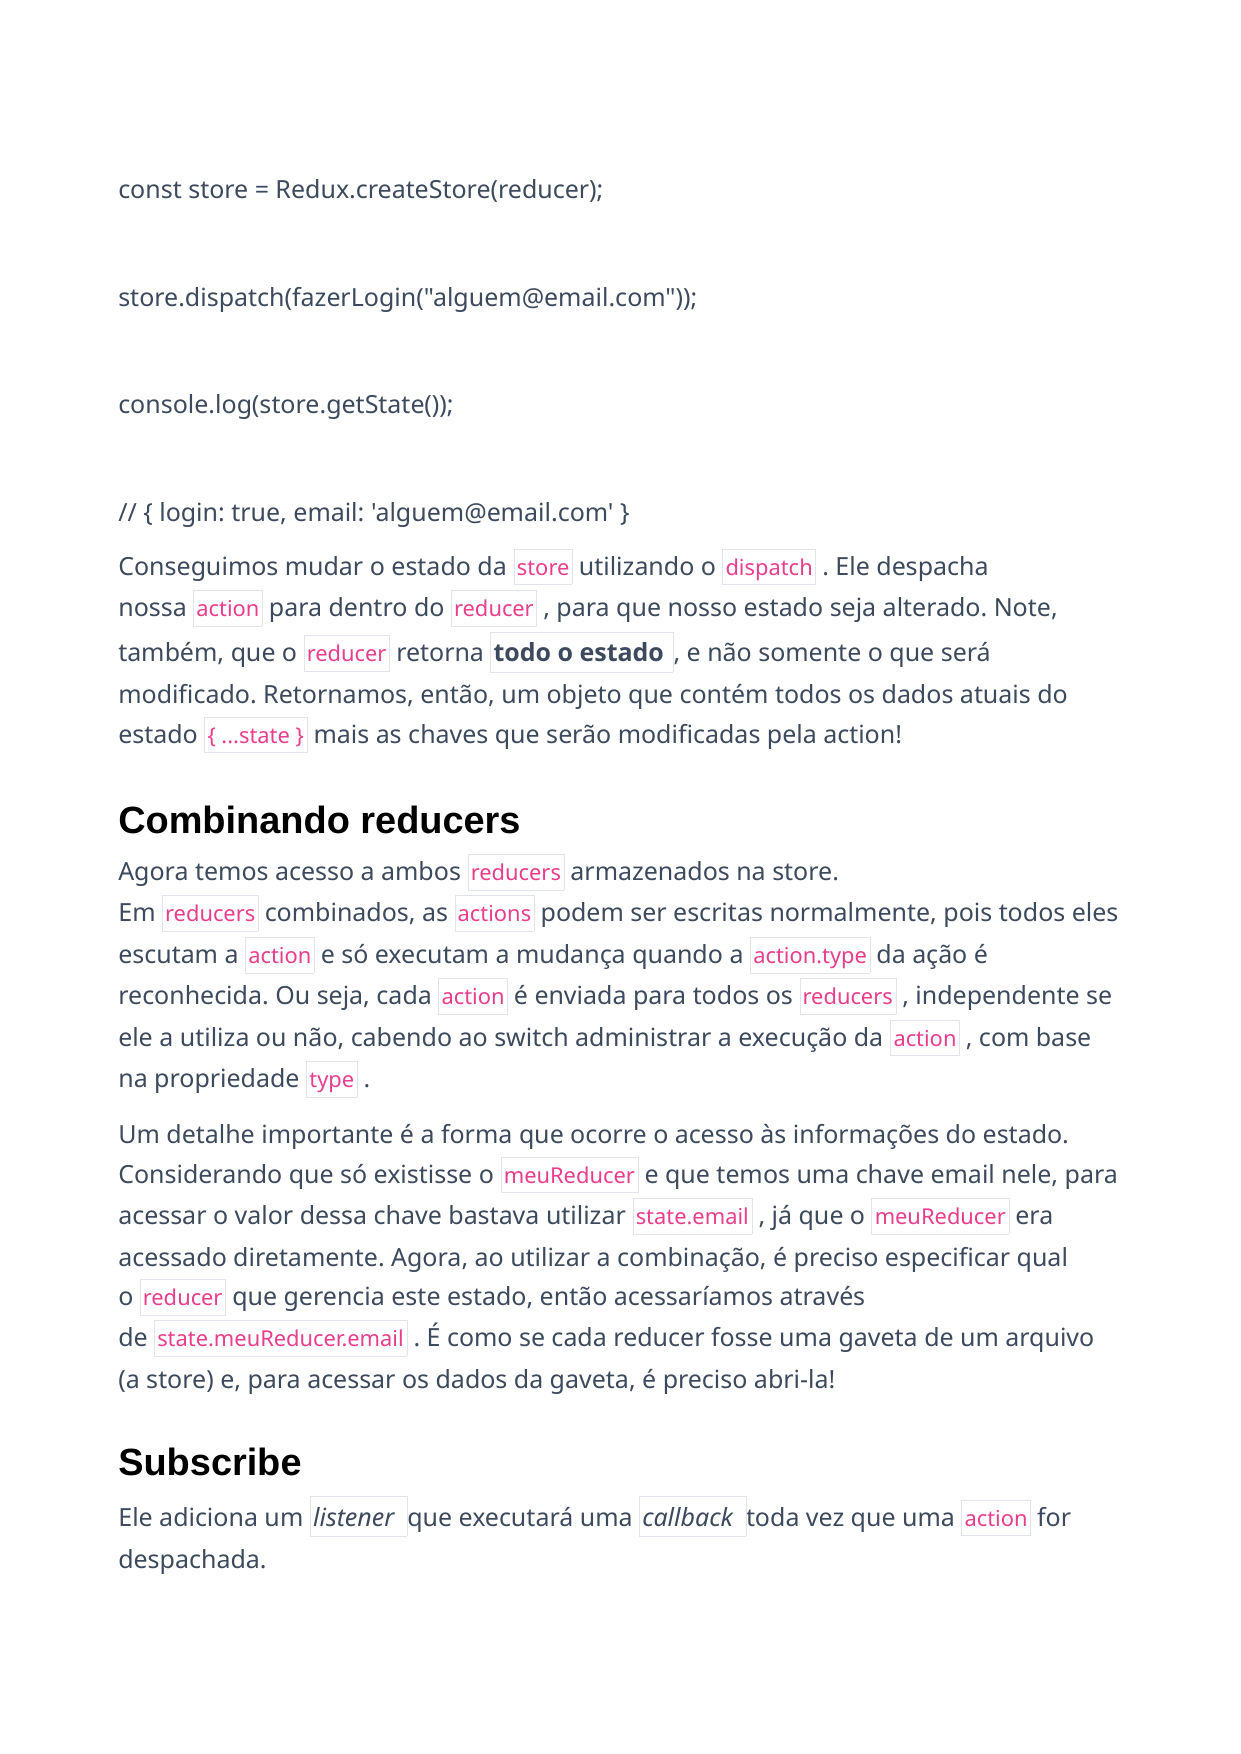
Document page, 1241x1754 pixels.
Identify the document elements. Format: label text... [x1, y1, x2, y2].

text Agora temos acesso a ambos reducers armazenados na store. Em reducers combinados, as actions podem ser escritas normalmente, pois todos eles escutam a action e só executam a mudança quando a action.type da ação é reconhecida. Ou seja, cada action é enviada para todos os reducers , independente se ele a utiliza ou não, cabendo ao switch administrar a execução da action , com base na propriedade type . [118, 853, 1122, 1097]
subtitle Combinando reducers [118, 797, 1122, 841]
subtitle Subscribe [118, 1440, 1122, 1484]
text Ele adiciona um listener que executará uma callback toda vez que uma action for despachada. [118, 1496, 1122, 1576]
text console.log(store.getState()); [118, 387, 1122, 421]
text // { login: true, email: 'alguem@email.com' } [118, 494, 1122, 528]
text Um detalhe importante é a forma que ocorre o acesso às informações do estado. Considerando que só existisse o meuReducer e que temos uma chave email nele, para acessar o valor dessa chave bastava utilizar state.email , já que o meuReducer era acessado diretamente. Agora, ao utilizar a combinação, é preciso especificar qual o reducer que gerencia este estado, então acessaríamos através de state.meuReducer.email . É como se cada reducer fosse uma gaveta de um arquivo (a store) e, para acessar os dados da gaveta, é preciso abri-la! [118, 1117, 1122, 1395]
text const store = Redux.createStore(reducer); [118, 172, 1122, 206]
text Conseguimos mudar o estado da store utilizando o dispatch . Ele despacha nossa action para dentro do reducer , para que nosso estado seja alterado. Note, também, que o reducer retorna todo o estado , e não somente o que será modificado. Retornamos, então, um objeto que contém todos os dados atuais do estado { ...state } mais as chaves que serão modificadas pela action! [118, 548, 1122, 752]
text store.dispatch(fazerLogin("alguem@email.com")); [118, 279, 1122, 313]
